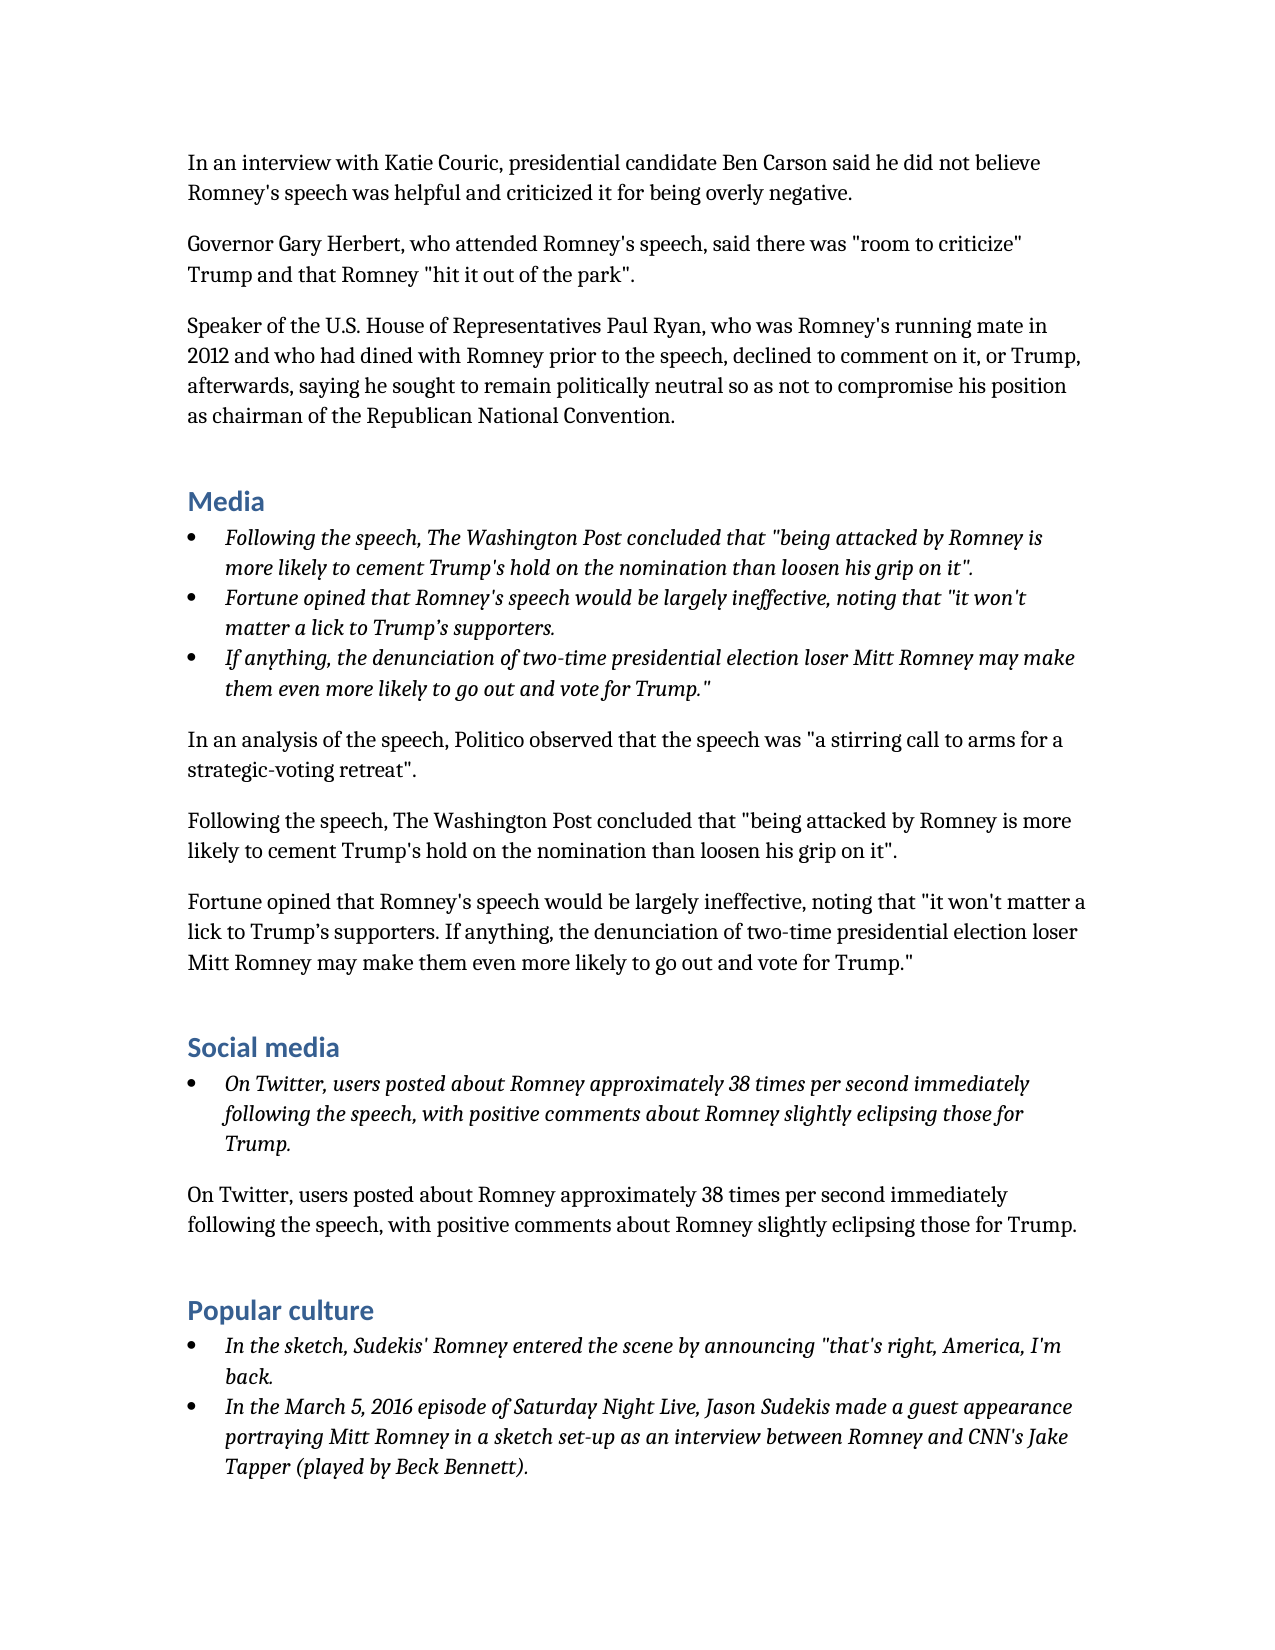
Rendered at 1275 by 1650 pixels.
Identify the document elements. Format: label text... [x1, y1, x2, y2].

subtitle Social media [187, 1029, 1087, 1065]
subtitle Media [187, 483, 1087, 519]
list Following the speech, The Washington Post concluded that "being attacked by Romney is more likely to cement Trump's hold on the nomination than loosen his grip on it". [187, 524, 1087, 581]
text Governor Gary Herbert, who attended Romney's speech, said there was "room to criticize" Trump and that Romney "hit it out of the park". [187, 231, 1087, 288]
list In the sketch, Sudekis' Romney entered the scene by announcing "that's right, America, I'm back. [187, 1333, 1087, 1390]
text Fortune opined that Romney's speech would be largely ineffective, noting that "it won't matter a lick to Trump’s supporters. If anything, the denunciation of two-time presidential election loser Mitt Romney may make them even more likely to go out and vote for Trump." [187, 889, 1087, 976]
text On Twitter, users posted about Romney approximately 38 times per second immediately following the speech, with positive comments about Romney slightly eclipsing those for Trump. [187, 1182, 1087, 1238]
list On Twitter, users posted about Romney approximately 38 times per second immediately following the speech, with positive comments about Romney slightly eclipsing those for Trump. [187, 1070, 1087, 1157]
subtitle Popular culture [187, 1292, 1087, 1328]
list Fortune opined that Romney's speech would be largely ineffective, noting that "it won't matter a lick to Trump’s supporters. [187, 585, 1087, 641]
text In an interview with Katie Couric, presidential candidate Ben Carson said he did not believe Romney's speech was helpful and criticized it for being overly negative. [187, 150, 1087, 207]
list In the March 5, 2016 episode of Saturday Night Live, Jason Sudekis made a guest appearance portraying Mitt Romney in a sketch set-up as an interview between Romney and CNN's Jake Tapper (played by Beck Bennett). [187, 1394, 1087, 1480]
text Speaker of the U.S. House of Representatives Paul Ryan, who was Romney's running mate in 2012 and who had dined with Romney prior to the speech, declined to comment on it, or Trump, afterwards, saying he sought to remain politically neutral so as not to compromise his position as chairman of the Republican National Convention. [187, 312, 1087, 429]
text Following the speech, The Washington Post concluded that "being attacked by Romney is more likely to cement Trump's hold on the nomination than loosen his grip on it". [187, 808, 1087, 864]
list If anything, the denunciation of two-time presidential election loser Mitt Romney may make them even more likely to go out and vote for Trump." [187, 645, 1087, 702]
text In an analysis of the speech, Politico observed that the speech was "a stirring call to arms for a strategic-voting retreat". [187, 726, 1087, 783]
